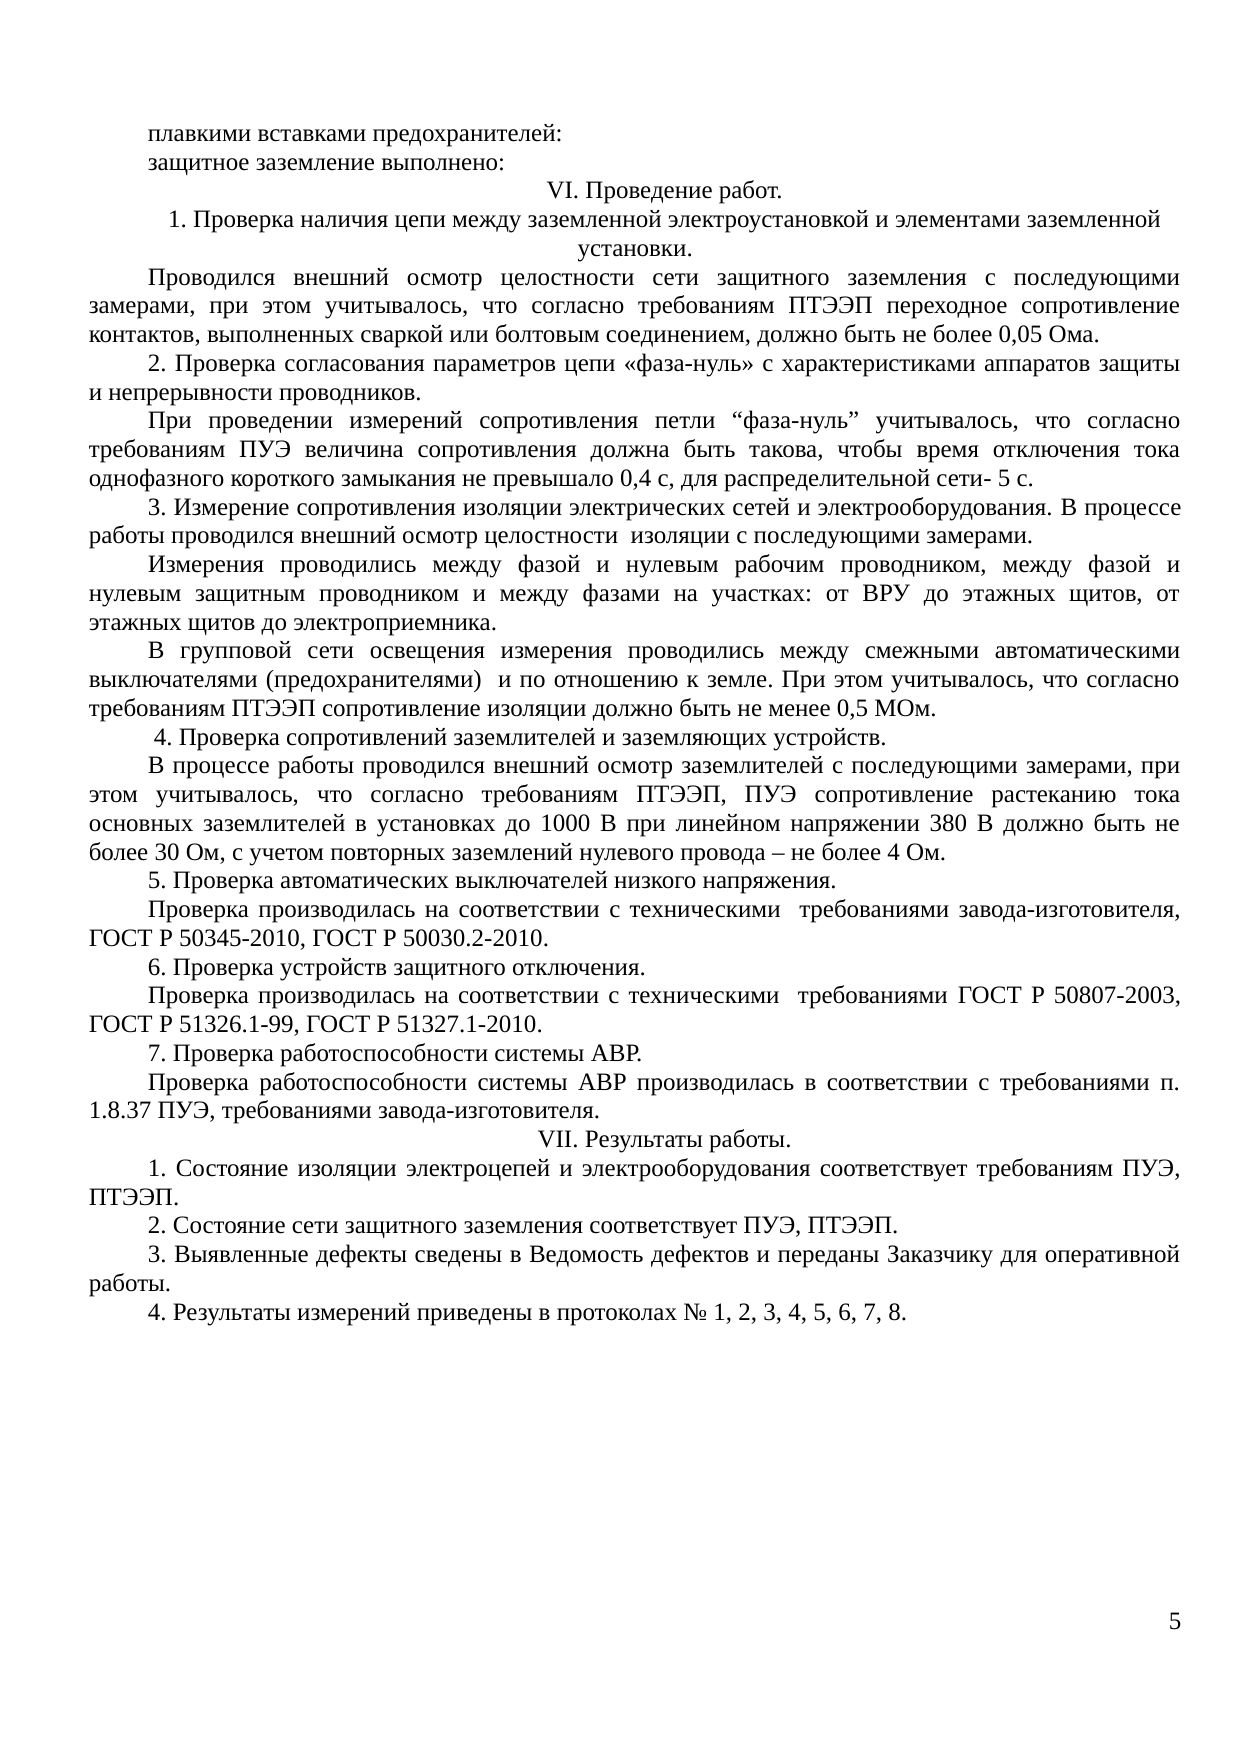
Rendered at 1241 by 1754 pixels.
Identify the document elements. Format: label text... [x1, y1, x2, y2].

text 1. Состояние изоляции электроцепей и электрооборудования соответствует требованиям ПУЭ, ПТЭЭП. [88, 1153, 1181, 1211]
text 3. Выявленные дефекты сведены в Ведомость дефектов и переданы Заказчику для оперативной работы. [88, 1239, 1181, 1297]
text При проведении измерений сопротивления петли “фаза-нуль” учитывалось, что согласно требованиям ПУЭ величина сопротивления должна быть такова, чтобы время отключения тока однофазного короткого замыкания не превышало 0,4 с, для распределительной сети- 5 с. [88, 406, 1181, 492]
text 2. Состояние сети защитного заземления соответствует ПУЭ, ПТЭЭП. [88, 1211, 1181, 1239]
text Проверка производилась на соответствии с техническими требованиями ГОСТ Р 50807-2003, ГОСТ Р 51326.1-99, ГОСТ Р 51327.1-2010. [88, 981, 1181, 1038]
text плавкими вставками предохранителей: [88, 118, 1181, 147]
text 7. Проверка работоспособности системы АВР. [88, 1038, 1181, 1067]
text 5. Проверка автоматических выключателей низкого напряжения. [88, 866, 1181, 894]
text Измерения проводились между фазой и нулевым рабочим проводником, между фазой и нулевым защитным проводником и между фазами на участках: от ВРУ до этажных щитов, от этажных щитов до электроприемника. [88, 549, 1181, 636]
text 1. Проверка наличия цепи между заземленной электроустановкой и элементами заземленной установки. [88, 204, 1181, 262]
text 4. Проверка сопротивлений заземлителей и заземляющих устройств. [88, 722, 1181, 751]
text Проверка производилась на соответствии с техническими требованиями завода-изготовителя, ГОСТ Р 50345-2010, ГОСТ Р 50030.2-2010. [88, 894, 1181, 952]
text 3. Измерение сопротивления изоляции электрических сетей и электрооборудования. В процессе работы проводился внешний осмотр целостности изоляции с последующими замерами. [88, 492, 1181, 549]
text В процессе работы проводился внешний осмотр заземлителей с последующими замерами, при этом учитывалось, что согласно требованиям ПТЭЭП, ПУЭ сопротивление растеканию тока основных заземлителей в установках до 1000 В при линейном напряжении 380 В должно быть не более 30 Ом, с учетом повторных заземлений нулевого провода – не более 4 Ом. [88, 751, 1181, 866]
text 2. Проверка согласования параметров цепи «фаза-нуль» с характеристиками аппаратов защиты и непрерывности проводников. [88, 348, 1181, 406]
text Проводился внешний осмотр целостности сети защитного заземления с последующими замерами, при этом учитывалось, что согласно требованиям ПТЭЭП переходное сопротивление контактов, выполненных сваркой или болтовым соединением, должно быть не более 0,05 Ома. [88, 262, 1181, 348]
text VI. Проведение работ. [88, 176, 1181, 204]
text VII. Результаты работы. [88, 1124, 1181, 1153]
text 4. Результаты измерений приведены в протоколах № 1, 2, 3, 4, 5, 6, 7, 8. [88, 1297, 1181, 1326]
text защитное заземление выполнено: [88, 147, 1181, 176]
text 6. Проверка устройств защитного отключения. [88, 952, 1181, 981]
text Проверка работоспособности системы АВР производилась в соответствии с требованиями п. 1.8.37 ПУЭ, требованиями завода-изготовителя. [88, 1067, 1181, 1124]
text В групповой сети освещения измерения проводились между смежными автоматическими выключателями (предохранителями) и по отношению к земле. При этом учитывалось, что согласно требованиям ПТЭЭП сопротивление изоляции должно быть не менее 0,5 МОм. [88, 636, 1181, 722]
